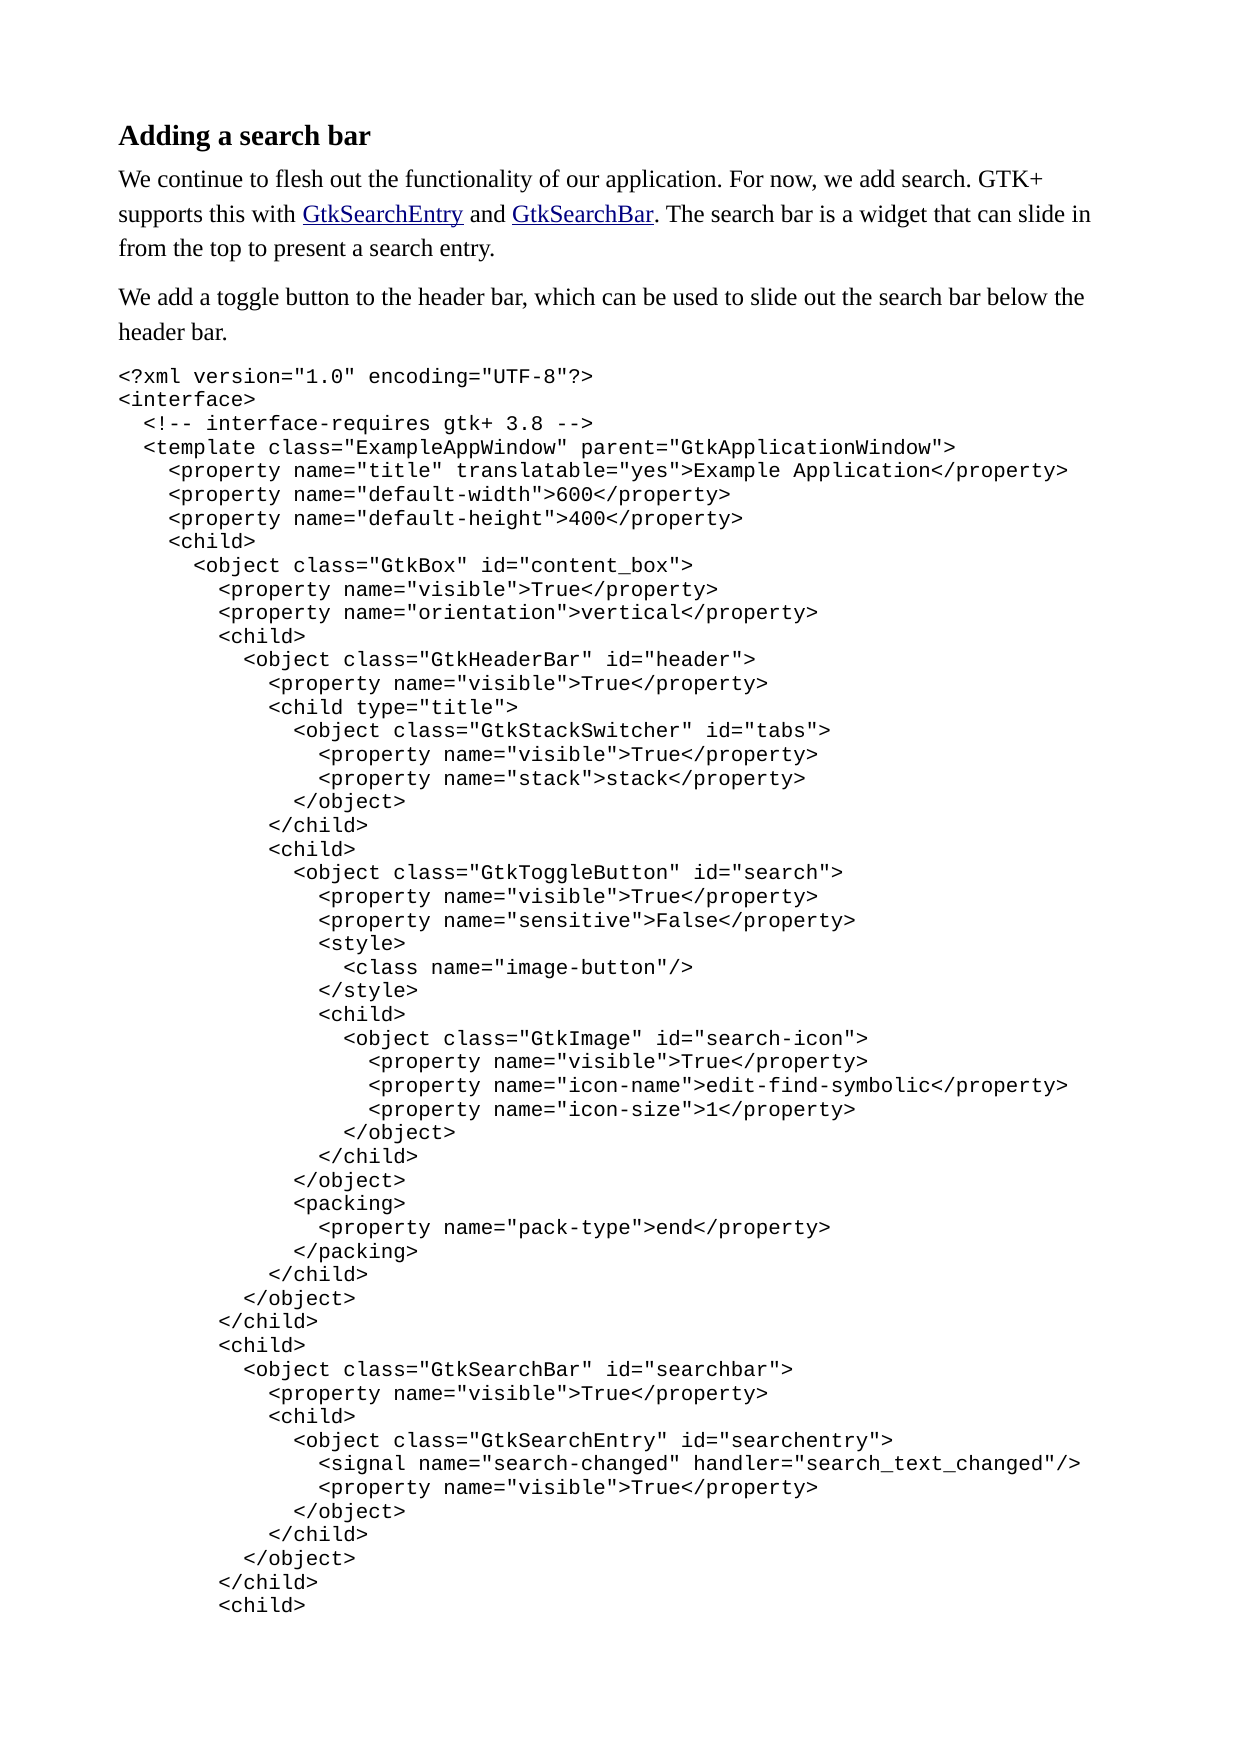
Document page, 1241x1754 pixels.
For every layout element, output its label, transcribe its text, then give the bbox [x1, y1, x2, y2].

table_header <?xml version="1.0" encoding="UTF-8"?> <interface> <!-- interface-requires gtk+ 3.8 --> <template class="ExampleAppWindow" parent="GtkApplicationWindow"> <property name="title" translatable="yes">Example Application</property> <property name="default-width">600</property> <property name="default-height">400</property> <child> <object class="GtkBox" id="content_box"> <property name="visible">True</property> <property name="orientation">vertical</property> <child> <object class="GtkHeaderBar" id="header"> <property name="visible">True</property> <child type="title"> <object class="GtkStackSwitcher" id="tabs"> <property name="visible">True</property> <property name="stack">stack</property> </object> </child> <child> <object class="GtkToggleButton" id="search"> <property name="visible">True</property> <property name="sensitive">False</property> <style> <class name="image-button"/> </style> <child> <object class="GtkImage" id="search-icon"> <property name="visible">True</property> <property name="icon-name">edit-find-symbolic</property> <property name="icon-size">1</property> </object> </child> </object> <packing> <property name="pack-type">end</property> </packing> </child> </object> </child> <child> <object class="GtkSearchBar" id="searchbar"> <property name="visible">True</property> <child> <object class="GtkSearchEntry" id="searchentry"> <signal name="search-changed" handler="search_text_changed"/> <property name="visible">True</property> </object> </child> </object> </child> <child> [118, 366, 1145, 1619]
subtitle Adding a search bar [118, 118, 1122, 152]
text We add a toggle button to the header bar, which can be used to slide out the search bar below the header bar. [118, 282, 1122, 345]
text We continue to flesh out the functionality of our application. For now, we add search. GTK+ supports this with GtkSearchEntry and GtkSearchBar. The search bar is a widget that can slide in from the top to present a search entry. [118, 164, 1122, 262]
